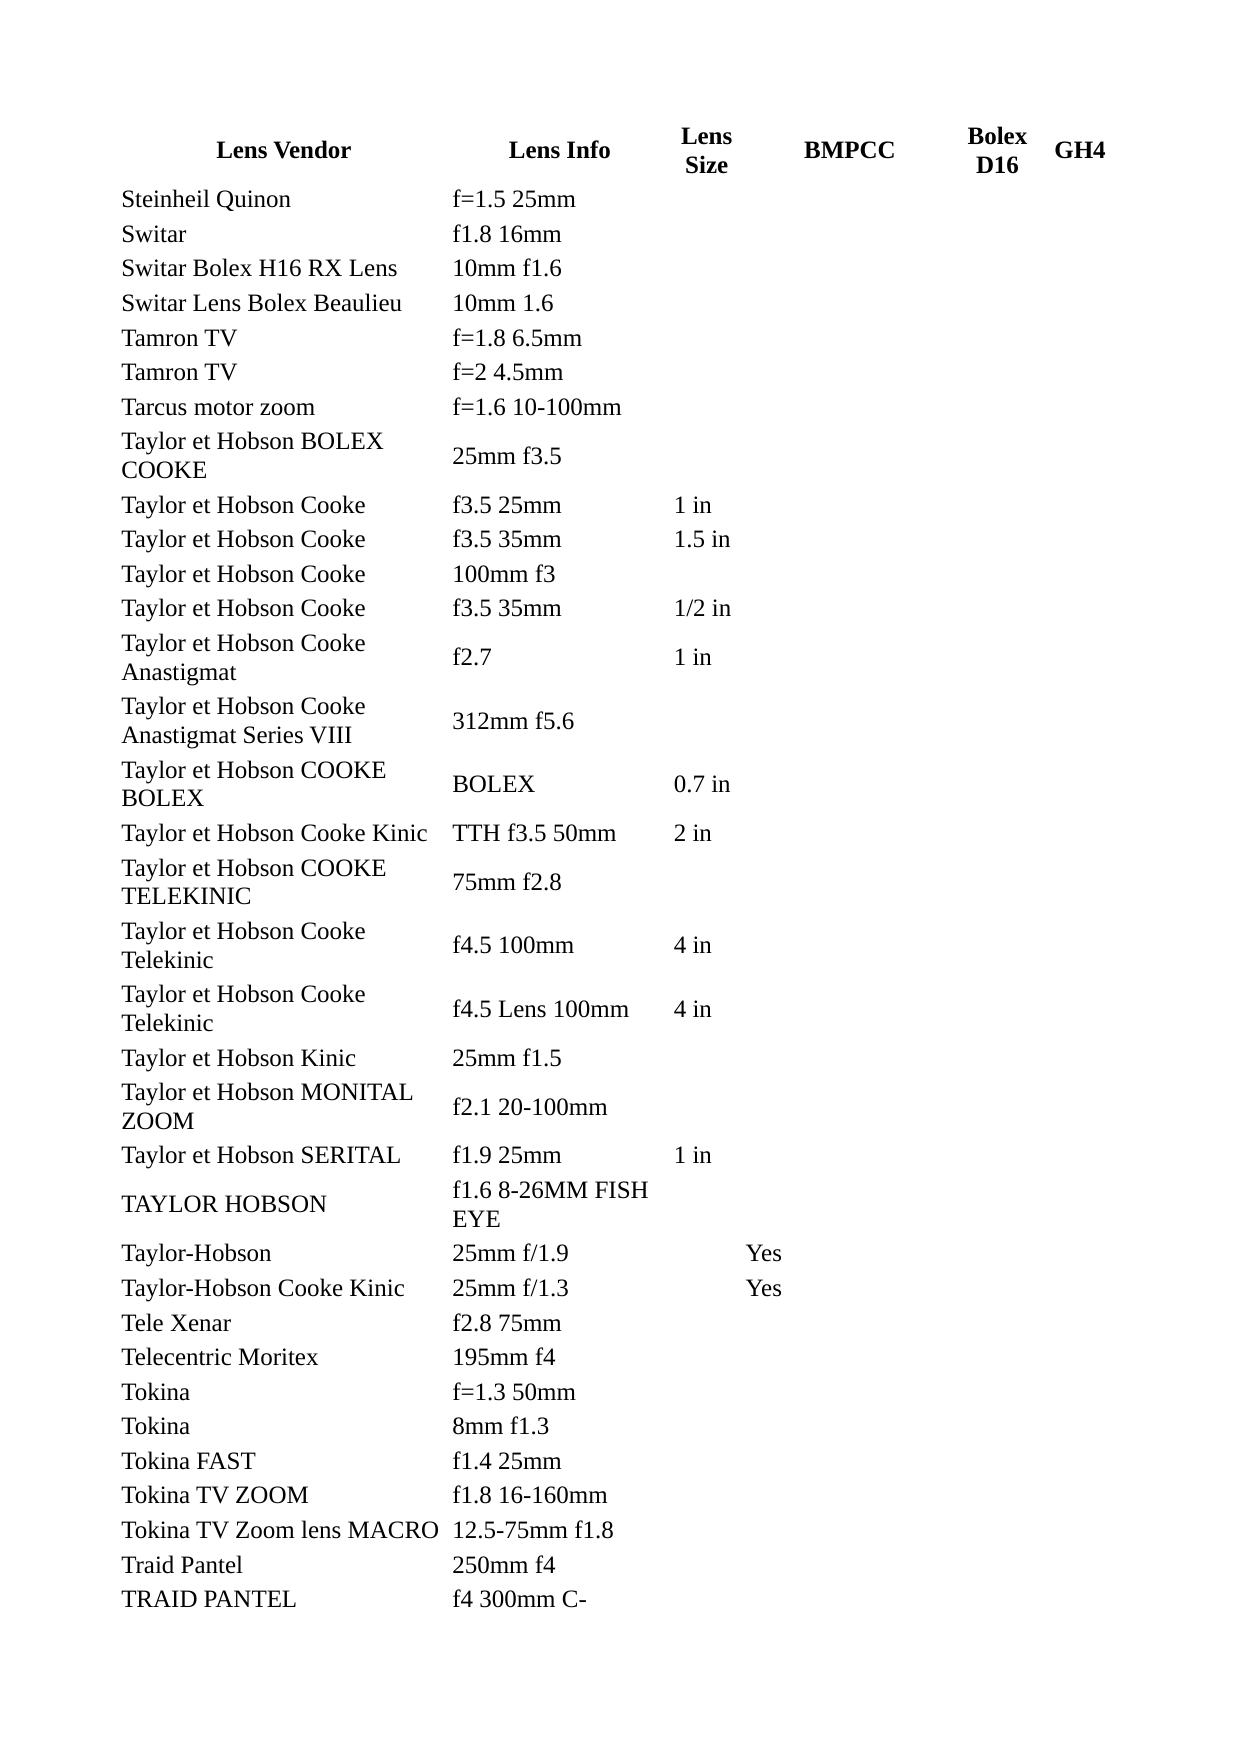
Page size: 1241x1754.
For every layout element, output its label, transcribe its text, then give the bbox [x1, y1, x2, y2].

table_cell [671, 850, 742, 913]
table_cell Taylor et Hobson Cooke Anastigmat Series VIII [118, 689, 449, 752]
table_cell [957, 556, 1037, 591]
table_cell Taylor et Hobson Cooke [118, 591, 449, 625]
table_cell 1 in [671, 487, 742, 521]
table_cell [743, 521, 957, 556]
table_cell [743, 1040, 957, 1074]
table_cell Switar Bolex H16 RX Lens [118, 251, 449, 285]
table_cell [1038, 285, 1122, 320]
table_cell 1.5 in [671, 521, 742, 556]
table_cell [1038, 1074, 1122, 1138]
table_cell Tokina TV ZOOM [118, 1478, 449, 1512]
table_cell [1038, 1409, 1122, 1443]
table_cell [743, 1547, 957, 1581]
table_cell [743, 1074, 957, 1138]
table_header GH4 [1038, 118, 1122, 181]
table_cell [671, 1512, 742, 1547]
table_cell [671, 556, 742, 591]
table_cell [1038, 1512, 1122, 1547]
table_cell [957, 1374, 1037, 1408]
table_cell [671, 1305, 742, 1339]
table_cell [743, 1581, 957, 1616]
table_cell [957, 389, 1037, 423]
table_cell Switar Lens Bolex Beaulieu [118, 285, 449, 320]
table_cell [1038, 521, 1122, 556]
table_cell [743, 1339, 957, 1374]
table_cell [1038, 815, 1122, 850]
table_cell [957, 1270, 1037, 1305]
table_header Lens Size [671, 118, 742, 181]
table_cell [743, 320, 957, 354]
table_cell [671, 1581, 742, 1616]
table_cell Taylor et Hobson Cooke [118, 487, 449, 521]
table_cell 12.5-75mm f1.8 [449, 1512, 671, 1547]
table_cell 10mm f1.6 [449, 251, 671, 285]
table_cell Taylor-Hobson Cooke Kinic [118, 1270, 449, 1305]
table_cell Taylor et Hobson SERITAL [118, 1138, 449, 1172]
table_cell [957, 1172, 1037, 1236]
table_cell [1038, 1236, 1122, 1270]
table_cell [1038, 487, 1122, 521]
table_cell [957, 216, 1037, 251]
table_header Lens Vendor [118, 118, 449, 181]
table_cell f1.8 16-160mm [449, 1478, 671, 1512]
table_cell [671, 320, 742, 354]
table_cell 75mm f2.8 [449, 850, 671, 913]
table_cell f1.4 25mm [449, 1443, 671, 1478]
table_cell [743, 216, 957, 251]
table_cell [957, 625, 1037, 688]
table_cell [743, 424, 957, 487]
table_cell TRAID PANTEL [118, 1581, 449, 1616]
table_cell [957, 850, 1037, 913]
table_cell [743, 389, 957, 423]
table_header Lens Info [449, 118, 671, 181]
table_cell [743, 1478, 957, 1512]
table_cell [957, 354, 1037, 389]
table_cell Taylor et Hobson Cooke [118, 556, 449, 591]
table_cell 100mm f3 [449, 556, 671, 591]
table_cell [743, 1374, 957, 1408]
table_cell [957, 1074, 1037, 1138]
table_cell [743, 850, 957, 913]
table_cell [743, 591, 957, 625]
table_cell [1038, 424, 1122, 487]
table_cell Taylor et Hobson MONITAL ZOOM [118, 1074, 449, 1138]
table_cell 8mm f1.3 [449, 1409, 671, 1443]
table_cell [957, 424, 1037, 487]
table_cell [743, 752, 957, 815]
table_cell [957, 1040, 1037, 1074]
table_cell [671, 1409, 742, 1443]
table_cell [1038, 591, 1122, 625]
table_cell [1038, 625, 1122, 688]
table_cell 312mm f5.6 [449, 689, 671, 752]
table_cell [957, 591, 1037, 625]
table_cell [671, 389, 742, 423]
table_cell 25mm f1.5 [449, 1040, 671, 1074]
table_cell f2.1 20-100mm [449, 1074, 671, 1138]
table_cell [671, 1478, 742, 1512]
table_cell Tokina TV Zoom lens MACRO [118, 1512, 449, 1547]
table_cell 10mm 1.6 [449, 285, 671, 320]
table_cell [743, 913, 957, 976]
table_cell Taylor et Hobson Cooke Kinic [118, 815, 449, 850]
table_cell [671, 1172, 742, 1236]
table_cell [671, 181, 742, 216]
table_cell Taylor-Hobson [118, 1236, 449, 1270]
table_cell [957, 752, 1037, 815]
table_cell Taylor et Hobson Cooke Telekinic [118, 913, 449, 976]
table_cell [1038, 1305, 1122, 1339]
table_cell [957, 1512, 1037, 1547]
table_cell [671, 1443, 742, 1478]
table_cell 25mm f3.5 [449, 424, 671, 487]
table_cell Telecentric Moritex [118, 1339, 449, 1374]
table_cell f3.5 25mm [449, 487, 671, 521]
table_cell f1.9 25mm [449, 1138, 671, 1172]
table_cell [671, 354, 742, 389]
table_cell [957, 181, 1037, 216]
table_cell Taylor et Hobson BOLEX COOKE [118, 424, 449, 487]
table_cell [1038, 752, 1122, 815]
table_cell 2 in [671, 815, 742, 850]
table_cell [671, 1339, 742, 1374]
table_cell [1038, 1581, 1122, 1616]
table_cell [1038, 354, 1122, 389]
table_cell [1038, 251, 1122, 285]
table_cell [743, 1409, 957, 1443]
table_cell [743, 1138, 957, 1172]
table_cell [1038, 556, 1122, 591]
table_cell f3.5 35mm [449, 521, 671, 556]
table_cell [1038, 913, 1122, 976]
table_cell Tamron TV [118, 354, 449, 389]
table_cell f=2 4.5mm [449, 354, 671, 389]
table_cell [671, 424, 742, 487]
table_cell [743, 487, 957, 521]
table_cell [671, 1040, 742, 1074]
table_cell Tamron TV [118, 320, 449, 354]
table_cell [1038, 181, 1122, 216]
table_cell [743, 1305, 957, 1339]
table_cell [743, 1512, 957, 1547]
table_cell Tarcus motor zoom [118, 389, 449, 423]
table_cell 1/2 in [671, 591, 742, 625]
table_cell [1038, 1478, 1122, 1512]
table_cell [957, 1138, 1037, 1172]
table_cell TTH f3.5 50mm [449, 815, 671, 850]
table_cell BOLEX [449, 752, 671, 815]
table_cell [1038, 389, 1122, 423]
table_cell [957, 1339, 1037, 1374]
table_cell f1.8 16mm [449, 216, 671, 251]
table_cell [1038, 1374, 1122, 1408]
table_cell Taylor et Hobson Cooke Anastigmat [118, 625, 449, 688]
table_cell f1.6 8-26MM FISH EYE [449, 1172, 671, 1236]
table_cell Traid Pantel [118, 1547, 449, 1581]
table_cell [1038, 689, 1122, 752]
table_cell [957, 689, 1037, 752]
table_cell TAYLOR HOBSON [118, 1172, 449, 1236]
table_cell [957, 1443, 1037, 1478]
table_cell [671, 1270, 742, 1305]
table_cell [743, 689, 957, 752]
table_cell Taylor et Hobson COOKE TELEKINIC [118, 850, 449, 913]
table_cell Yes [743, 1236, 957, 1270]
table_cell [1038, 216, 1122, 251]
table_cell [1038, 320, 1122, 354]
table_cell [671, 1547, 742, 1581]
table_cell f2.8 75mm [449, 1305, 671, 1339]
table_cell [743, 285, 957, 320]
table_cell [957, 1305, 1037, 1339]
table_cell [957, 521, 1037, 556]
table_cell 25mm f/1.9 [449, 1236, 671, 1270]
table_cell f4.5 100mm [449, 913, 671, 976]
table_cell 1 in [671, 1138, 742, 1172]
table_cell [1038, 1270, 1122, 1305]
table_cell [1038, 1547, 1122, 1581]
table_cell [1038, 1172, 1122, 1236]
table_cell [957, 1236, 1037, 1270]
table_cell Taylor et Hobson COOKE BOLEX [118, 752, 449, 815]
table_cell [671, 689, 742, 752]
table_cell [957, 1409, 1037, 1443]
table_cell [743, 976, 957, 1040]
table_cell [1038, 1443, 1122, 1478]
table_cell [1038, 1040, 1122, 1074]
table_cell [671, 1374, 742, 1408]
table_cell 25mm f/1.3 [449, 1270, 671, 1305]
table_cell Taylor et Hobson Kinic [118, 1040, 449, 1074]
table_cell [671, 1074, 742, 1138]
table_cell [1038, 1339, 1122, 1374]
table_cell f3.5 35mm [449, 591, 671, 625]
table_cell f4.5 Lens 100mm [449, 976, 671, 1040]
table_cell [957, 251, 1037, 285]
table_cell Yes [743, 1270, 957, 1305]
table_cell [671, 1236, 742, 1270]
table_cell [957, 1547, 1037, 1581]
table_cell f2.7 [449, 625, 671, 688]
table_cell Switar [118, 216, 449, 251]
table_cell [671, 216, 742, 251]
table_cell [671, 251, 742, 285]
table_cell 195mm f4 [449, 1339, 671, 1374]
table_cell [743, 181, 957, 216]
table_cell [743, 625, 957, 688]
table_cell Tokina [118, 1374, 449, 1408]
table_cell [743, 1172, 957, 1236]
table_cell [1038, 976, 1122, 1040]
table_cell 250mm f4 [449, 1547, 671, 1581]
table_cell 4 in [671, 913, 742, 976]
table_cell Tele Xenar [118, 1305, 449, 1339]
table_cell f4 300mm C- [449, 1581, 671, 1616]
table_cell [743, 1443, 957, 1478]
table_cell f=1.3 50mm [449, 1374, 671, 1408]
table_cell Tokina FAST [118, 1443, 449, 1478]
table_cell [957, 815, 1037, 850]
table_cell [1038, 1138, 1122, 1172]
table_cell 4 in [671, 976, 742, 1040]
table_cell 1 in [671, 625, 742, 688]
table_cell [743, 556, 957, 591]
table_cell [671, 285, 742, 320]
table_cell Taylor et Hobson Cooke [118, 521, 449, 556]
table_cell [957, 913, 1037, 976]
table_header BMPCC [743, 118, 957, 181]
table_cell Steinheil Quinon [118, 181, 449, 216]
table_cell [743, 815, 957, 850]
table_cell [957, 320, 1037, 354]
table_cell f=1.8 6.5mm [449, 320, 671, 354]
table_cell Tokina [118, 1409, 449, 1443]
table_cell [743, 354, 957, 389]
table_cell f=1.6 10-100mm [449, 389, 671, 423]
table_cell [1038, 850, 1122, 913]
table_cell [957, 487, 1037, 521]
table_header Bolex D16 [957, 118, 1037, 181]
table_cell [957, 1478, 1037, 1512]
table_cell [957, 976, 1037, 1040]
table_cell [957, 285, 1037, 320]
table_cell f=1.5 25mm [449, 181, 671, 216]
table_cell 0.7 in [671, 752, 742, 815]
table_cell Taylor et Hobson Cooke Telekinic [118, 976, 449, 1040]
table_cell [957, 1581, 1037, 1616]
table_cell [743, 251, 957, 285]
